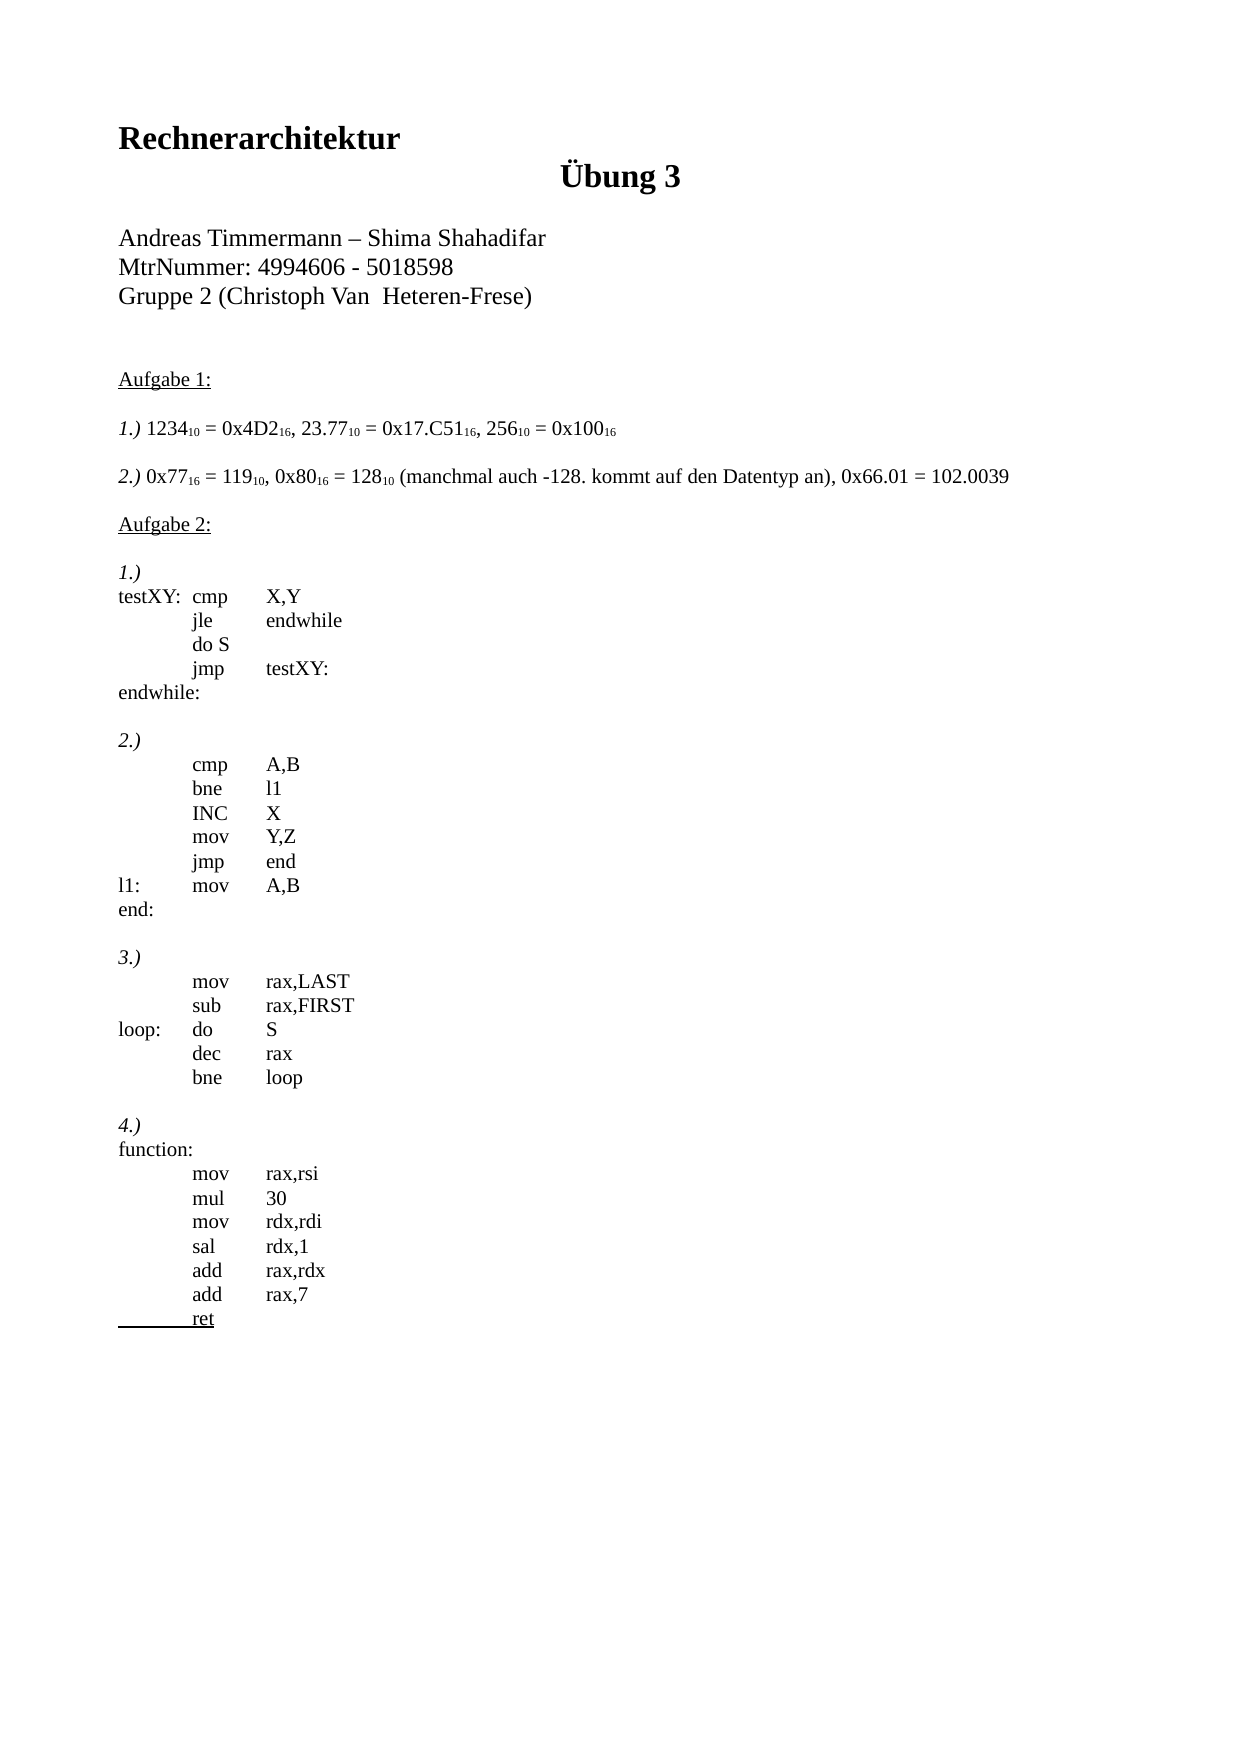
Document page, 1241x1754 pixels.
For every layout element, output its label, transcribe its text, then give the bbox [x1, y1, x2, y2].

text 4.) [118, 1113, 1122, 1137]
text mov rax,rsi [118, 1161, 1122, 1185]
text mov Y,Z [118, 824, 1122, 848]
text bne l1 [118, 776, 1122, 800]
text jmp testXY: [118, 656, 1122, 680]
text add rax,7 [118, 1282, 1122, 1306]
text mov rax,LAST [118, 969, 1122, 993]
text end: [118, 897, 1122, 921]
text Übung 3 [118, 156, 1122, 195]
text cmp A,B [118, 752, 1122, 776]
text 2.) 0x7716 = 11910, 0x8016 = 12810 (manchmal auch -128. kommt auf den Datentyp an), 0x66.01 = 102.0039 [118, 463, 1122, 488]
text Rechnerarchitektur [118, 118, 1122, 156]
text jle endwhile [118, 608, 1122, 632]
text MtrNummer: 4994606 - 5018598 [118, 252, 1122, 281]
text Aufgabe 2: [118, 512, 1122, 536]
text jmp end [118, 848, 1122, 873]
text 1.) 123410 = 0x4D216, 23.7710 = 0x17.C5116, 25610 = 0x10016 [118, 415, 1122, 439]
text Andreas Timmermann – Shima Shahadifar [118, 223, 1122, 252]
text 2.) [118, 728, 1122, 752]
text endwhile: [118, 680, 1122, 704]
text testXY: cmp X,Y [118, 584, 1122, 608]
text mul 30 [118, 1185, 1122, 1209]
text mov rdx,rdi [118, 1209, 1122, 1233]
text 1.) [118, 560, 1122, 584]
text INC X [118, 800, 1122, 824]
text ret [118, 1306, 1122, 1330]
text Gruppe 2 (Christoph Van Heteren-Frese) [118, 281, 1122, 310]
text loop: do S [118, 1017, 1122, 1041]
text sub rax,FIRST [118, 993, 1122, 1017]
text sal rdx,1 [118, 1233, 1122, 1258]
text function: [118, 1137, 1122, 1161]
text 3.) [118, 945, 1122, 969]
text dec rax [118, 1041, 1122, 1065]
text bne loop [118, 1065, 1122, 1089]
text Aufgabe 1: [118, 367, 1122, 391]
text do S [118, 632, 1122, 656]
text add rax,rdx [118, 1258, 1122, 1282]
text l1: mov A,B [118, 873, 1122, 897]
